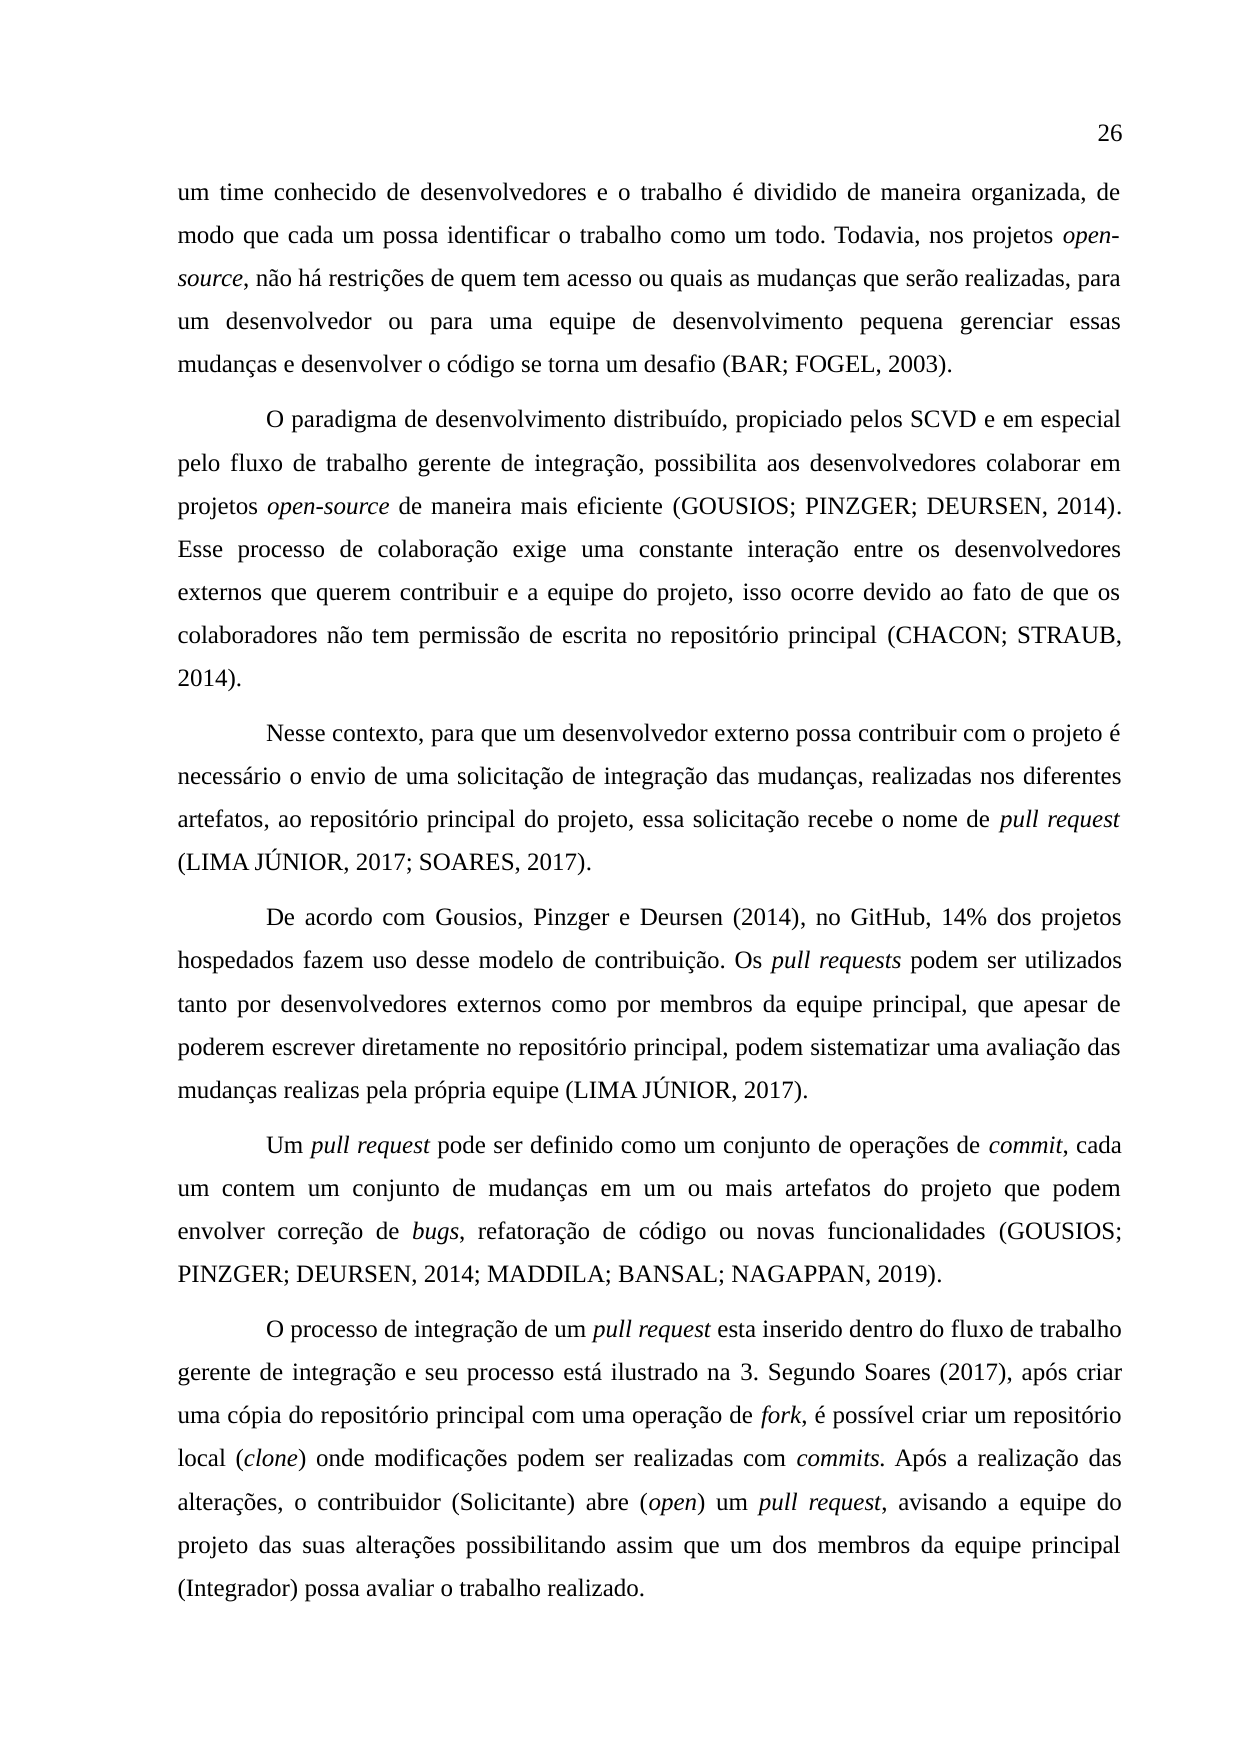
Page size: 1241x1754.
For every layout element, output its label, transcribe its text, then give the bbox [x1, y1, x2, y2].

text Nesse contexto, para que um desenvolvedor externo possa contribuir com o projeto é necessário o envio de uma solicitação de integração das mudanças, realizadas nos diferentes artefatos, ao repositório principal do projeto, essa solicitação recebe o nome de pull request (LIMA JÚNIOR, 2017; SOARES, 2017). [177, 718, 1122, 876]
text De acordo com Gousios, Pinzger e Deursen (2014), no GitHub, 14% dos projetos hospedados fazem uso desse modelo de contribuição. Os pull requests podem ser utilizados tanto por desenvolvedores externos como por membros da equipe principal, que apesar de poderem escrever diretamente no repositório principal, podem sistematizar uma avaliação das mudanças realizas pela própria equipe (LIMA JÚNIOR, 2017). [177, 902, 1122, 1104]
text O paradigma de desenvolvimento distribuído, propiciado pelos SCVD e em especial pelo fluxo de trabalho gerente de integração, possibilita aos desenvolvedores colaborar em projetos open-source de maneira mais eficiente (GOUSIOS; PINZGER; DEURSEN, 2014). Esse processo de colaboração exige uma constante interação entre os desenvolvedores externos que querem contribuir e a equipe do projeto, isso ocorre devido ao fato de que os colaboradores não tem permissão de escrita no repositório principal (CHACON; STRAUB, 2014). [177, 404, 1122, 692]
text O processo de integração de um pull request esta inserido dentro do fluxo de trabalho gerente de integração e seu processo está ilustrado na Figura 3. Segundo Soares (2017), após criar uma cópia do repositório principal com uma operação de fork, é possível criar um repositório local (clone) onde modificações podem ser realizadas com commits. Após a realização das alterações, o contribuidor (Solicitante) abre (open) um pull request, avisando a equipe do projeto das suas alterações possibilitando assim que um dos membros da equipe principal (Integrador) possa avaliar o trabalho realizado. [177, 1314, 1122, 1602]
text Um pull request pode ser definido como um conjunto de operações de commit, cada um contem um conjunto de mudanças em um ou mais artefatos do projeto que podem envolver correção de bugs, refatoração de código ou novas funcionalidades (GOUSIOS; PINZGER; DEURSEN, 2014; MADDILA; BANSAL; NAGAPPAN, 2019). [177, 1130, 1122, 1288]
text um time conhecido de desenvolvedores e o trabalho é dividido de maneira organizada, de modo que cada um possa identificar o trabalho como um todo. Todavia, nos projetos open-source, não há restrições de quem tem acesso ou quais as mudanças que serão realizadas, para um desenvolvedor ou para uma equipe de desenvolvimento pequena gerenciar essas mudanças e desenvolver o código se torna um desafio (BAR; FOGEL, 2003). [177, 177, 1122, 378]
